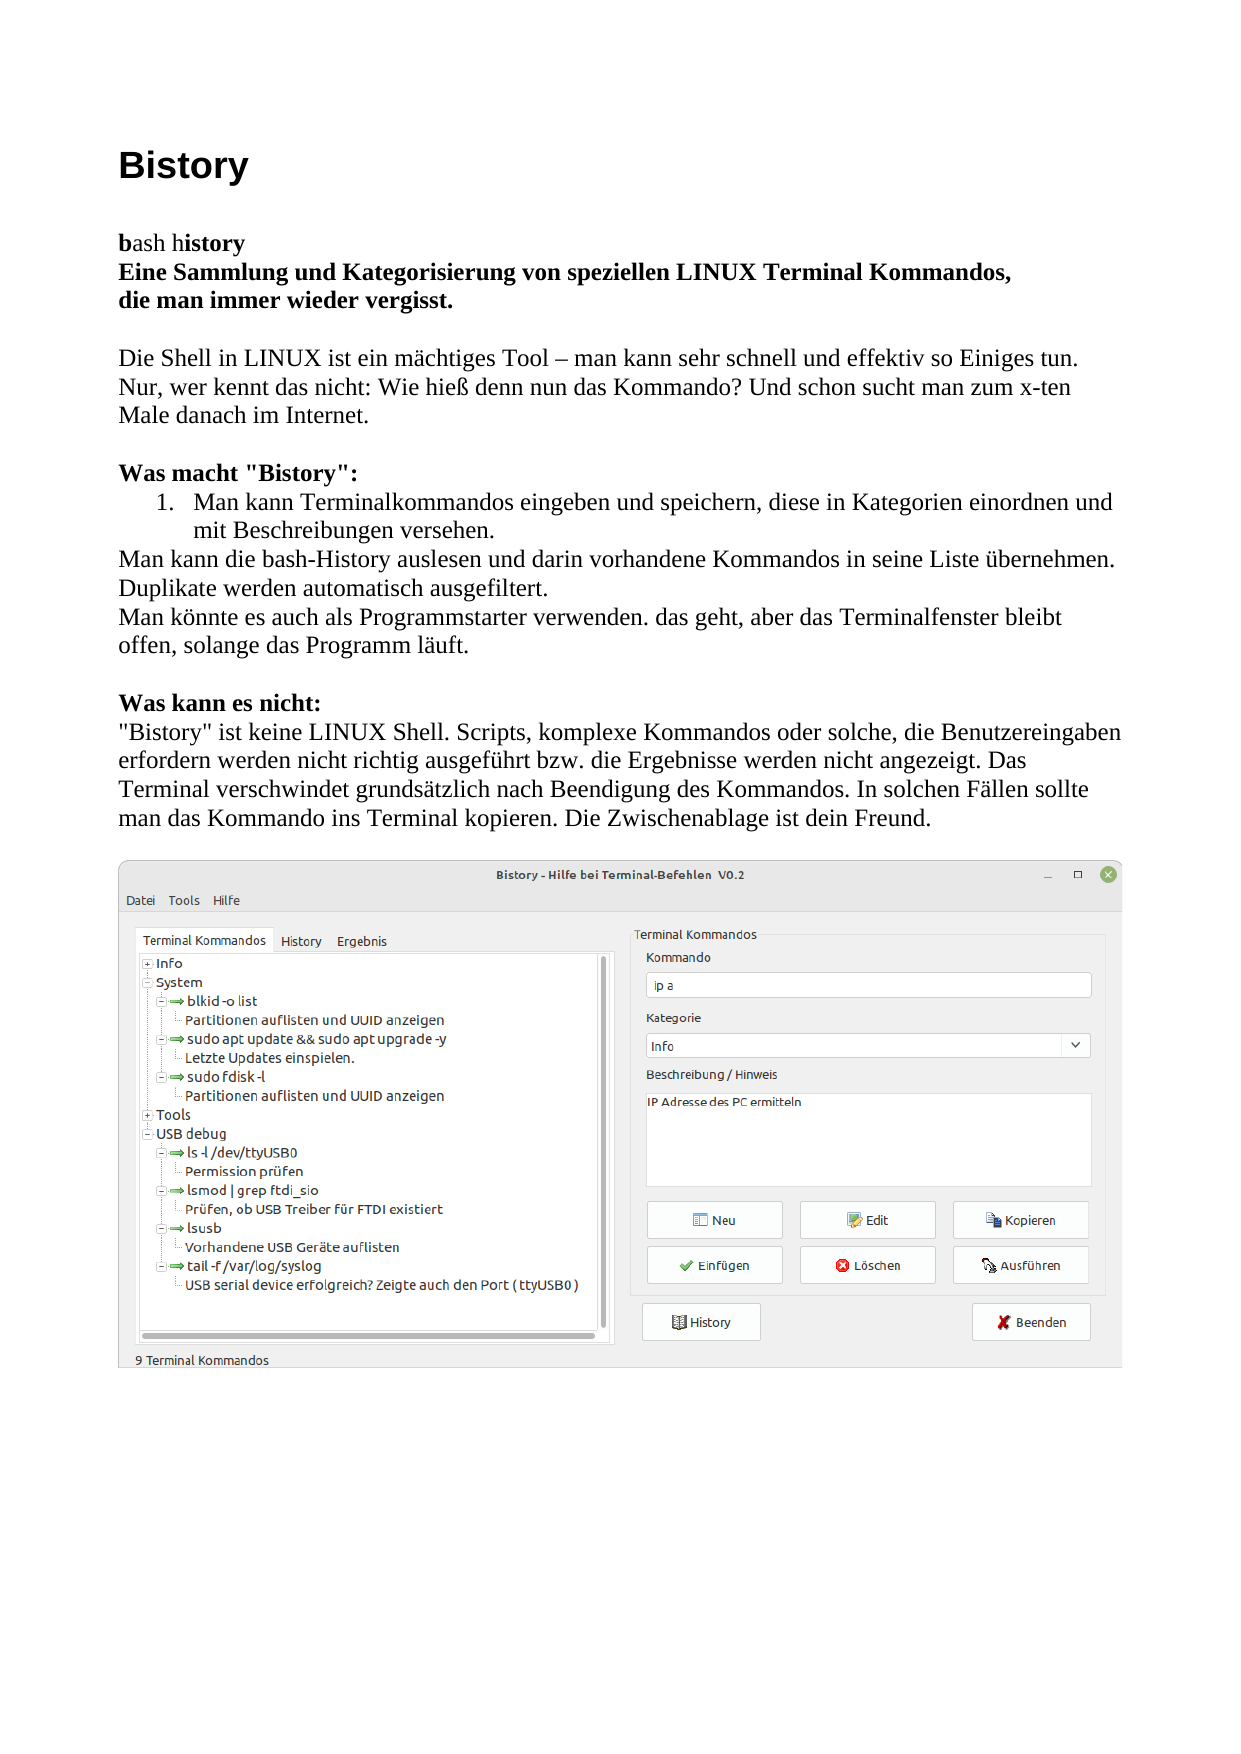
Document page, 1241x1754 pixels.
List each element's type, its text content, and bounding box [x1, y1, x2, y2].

text Was kann es nicht: [118, 688, 1122, 717]
text bash history [118, 228, 1122, 257]
text Man kann die bash-History auslesen und darin vorhandene Kommandos in seine Liste übernehmen. Duplikate werden automatisch ausgefiltert. [118, 544, 1122, 602]
text Eine Sammlung und Kategorisierung von speziellen LINUX Terminal Kommandos, [118, 257, 1122, 286]
text Die Shell in LINUX ist ein mächtiges Tool – man kann sehr schnell und effektiv so Einiges tun. Nur, wer kennt das nicht: Wie hieß denn nun das Kommando? Und schon sucht man zum x-ten Male danach im Internet. [118, 343, 1122, 429]
text "Bistory" ist keine LINUX Shell. Scripts, komplexe Kommandos oder solche, die Benutzereingaben erfordern werden nicht richtig ausgeführt bzw. die Ergebnisse werden nicht angezeigt. Das Terminal verschwindet grundsätzlich nach Beendigung des Kommandos. In solchen Fällen sollte man das Kommando ins Terminal kopieren. Die Zwischenablage ist dein Freund. [118, 717, 1122, 832]
text Was macht "Bistory": [118, 458, 1122, 487]
text die man immer wieder vergisst. [118, 286, 1122, 314]
list Man kann Terminalkommandos eingeben und speichern, diese in Kategorien einordnen und mit Beschreibungen versehen. [156, 487, 1122, 544]
picture [118, 860, 1123, 1368]
subtitle Bistory [118, 143, 1122, 187]
text Man könnte es auch als Programmstarter verwenden. das geht, aber das Terminalfenster bleibt offen, solange das Programm läuft. [118, 602, 1122, 659]
